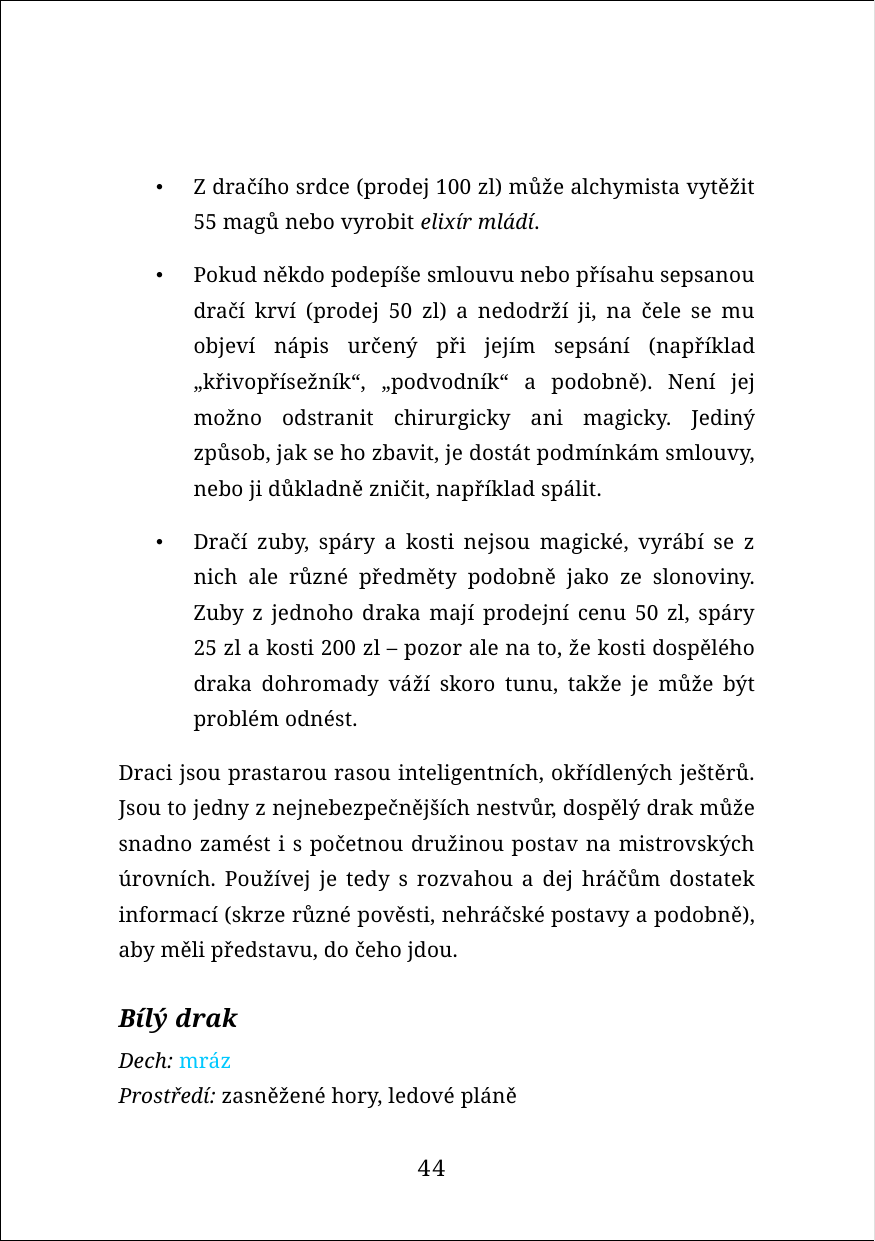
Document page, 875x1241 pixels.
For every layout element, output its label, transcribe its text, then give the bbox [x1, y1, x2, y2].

text Prostředí: zasněžené hory, ledové pláně [118, 1082, 756, 1110]
text Dech: mráz [118, 1046, 756, 1074]
list Pokud někdo podepíše smlouvu nebo přísahu sepsanou dračí krví (prodej 50 zl) a nedodrží ji, na čele se mu objeví nápis určený při jejím sepsání (například „křivopřísežník“, „podvodník“ a podobně). Není jej možno odstranit chirurgicky ani magicky. Jediný způsob, jak se ho zbavit, je dostát podmínkám smlouvy, nebo ji důkladně zničit, například spálit. [156, 261, 756, 502]
text Draci jsou prastarou rasou inteligentních, okřídlených ještěrů. Jsou to jedny z nejnebezpečnějších nestvůr, dospělý drak může snadno zamést i s početnou družinou postav na mistrovských úrovních. Používej je tedy s rozvahou a dej hráčům dostatek informací (skrze různé pověsti, nehráčské postavy a podobně), aby měli představu, do čeho jdou. [118, 758, 756, 964]
subtitle Bílý drak [118, 1000, 756, 1034]
list Z dračího srdce (prodej 100 zl) může alchymista vytěžit 55 magů nebo vyrobit elixír mládí. [156, 172, 756, 236]
list Dračí zuby, spáry a kosti nejsou magické, vyrábí se z nich ale různé předměty podobně jako ze slonoviny. Zuby z jednoho draka mají prodejní cenu 50 zl, spáry 25 zl a kosti 200 zl – pozor ale na to, že kosti dospělého draka dohromady váží skoro tunu, takže je může být problém odnést. [156, 527, 756, 733]
